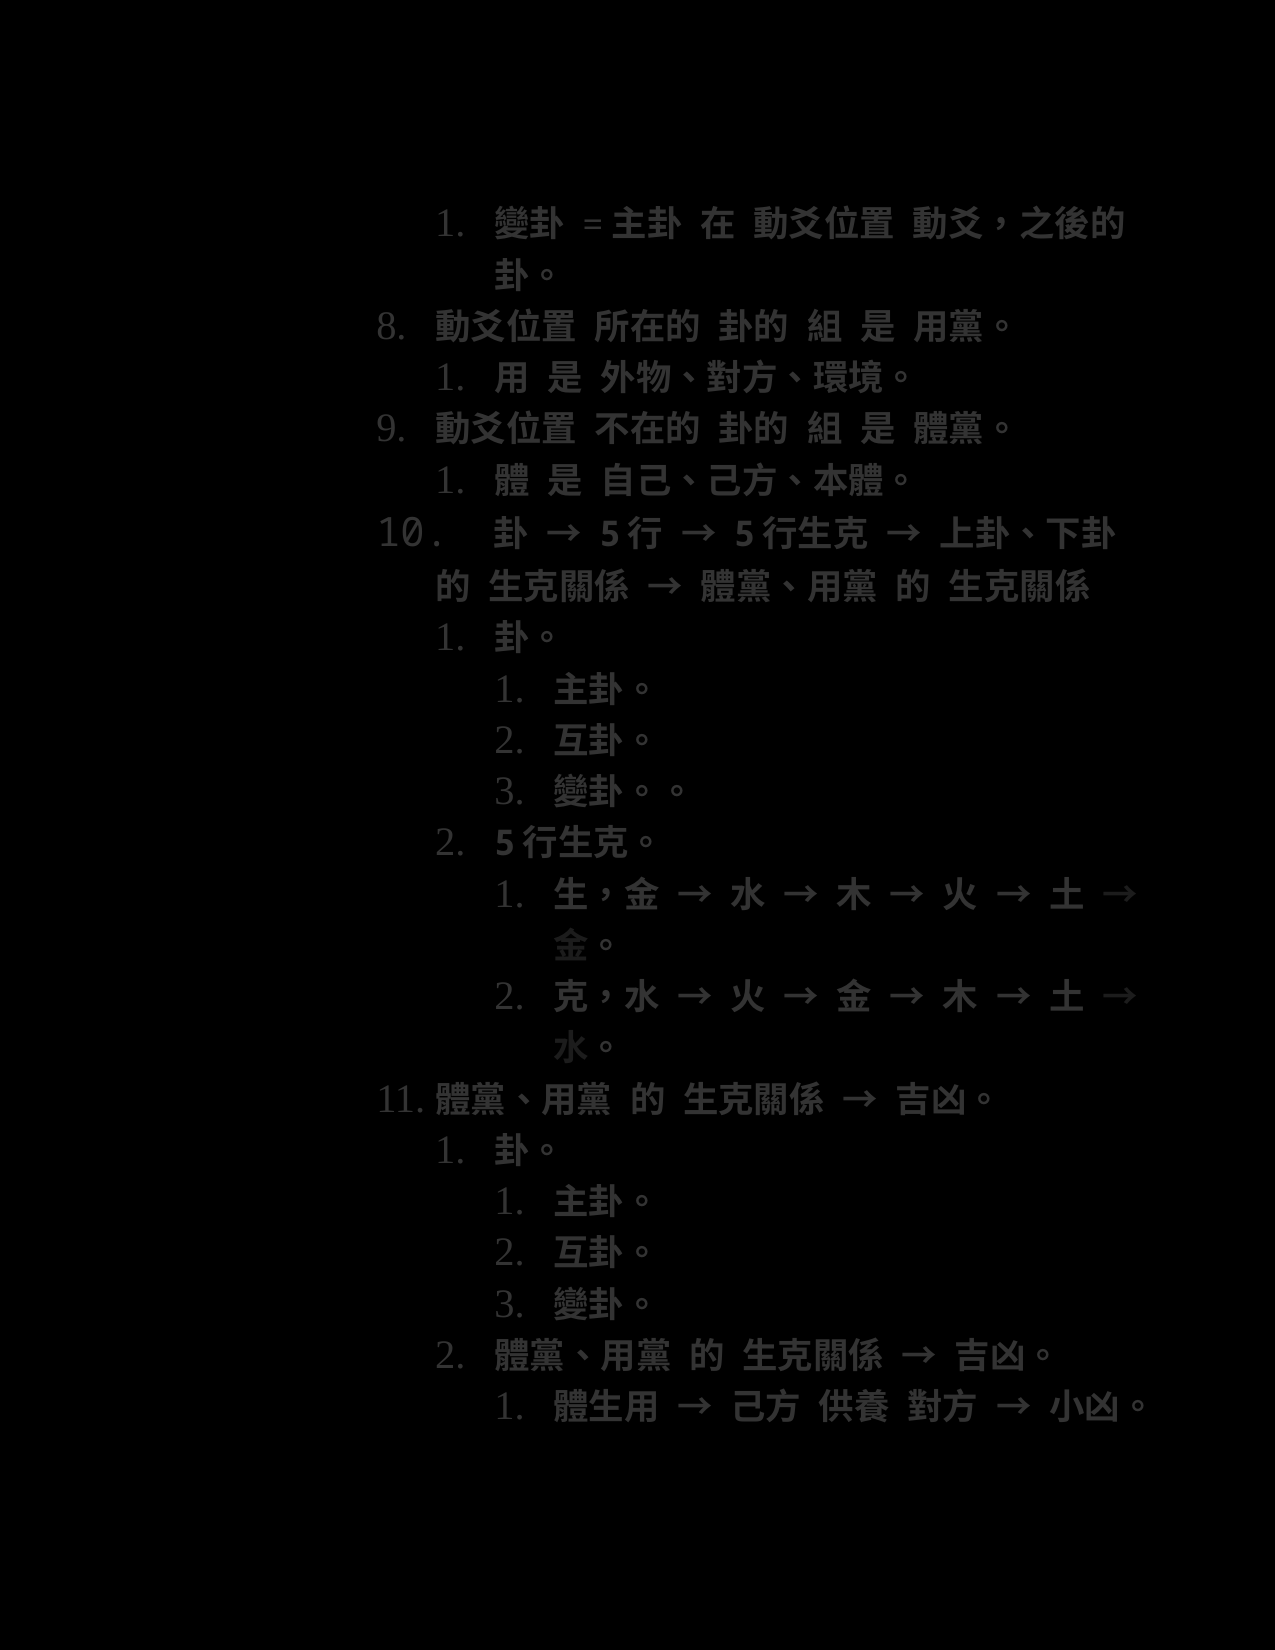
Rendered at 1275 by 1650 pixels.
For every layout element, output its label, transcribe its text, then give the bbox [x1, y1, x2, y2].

list 體黨、用黨 的 生克關係 → 吉凶。 [435, 1327, 1157, 1378]
list 互卦。 [494, 1225, 1157, 1276]
list 變卦 = 主卦 在 動爻位置 動爻，之後的 卦。 [435, 196, 1157, 298]
list 體生用 → 己方 供養 對方 → 小凶。 [494, 1378, 1157, 1430]
list 動爻位置 不在的 卦的 組 是 體黨。 [376, 401, 1157, 452]
list 5行生克。 [435, 815, 1157, 866]
list 主卦。 [494, 1173, 1157, 1225]
list 互卦。 [494, 712, 1157, 763]
list 卦。 [435, 1122, 1157, 1173]
list 卦。 [435, 610, 1157, 661]
list 用 是 外物、對方、環境。 [435, 349, 1157, 401]
list 變卦。。 [494, 763, 1157, 815]
list 體黨、用黨 的 生克關係 → 吉凶。 [376, 1071, 1157, 1122]
list 克，水 → 火 → 金 → 木 → 土 → 水。 [494, 968, 1157, 1071]
list 體 是 自己、己方、本體。 [435, 452, 1157, 503]
list 動爻位置 所在的 卦的 組 是 用黨。 [376, 298, 1157, 349]
list 變卦。 [494, 1276, 1157, 1327]
list 主卦。 [494, 661, 1157, 712]
list 生，金 → 水 → 木 → 火 → 土 → 金。 [494, 866, 1157, 968]
list 卦 → 5行 → 5行生克 → 上卦、下卦 的 生克關係 → 體黨、用黨 的 生克關係 [376, 503, 1157, 610]
